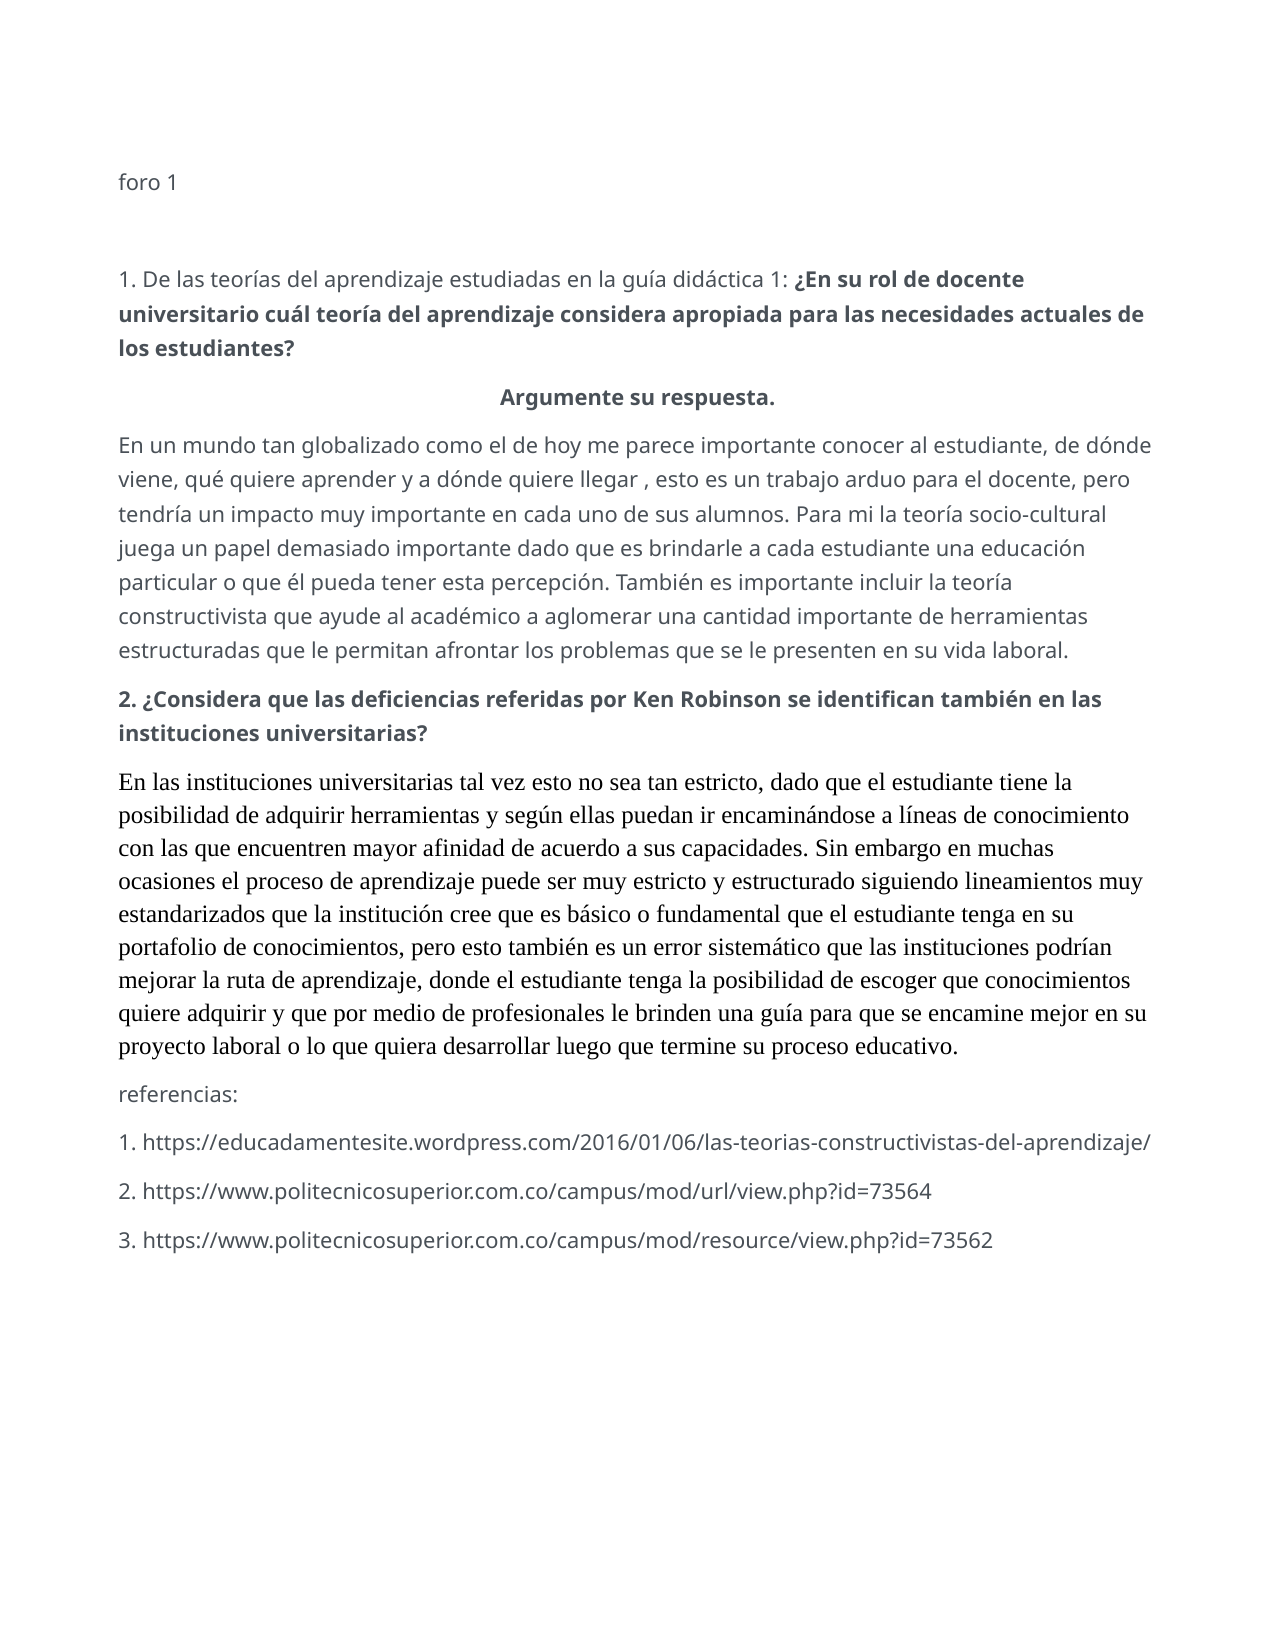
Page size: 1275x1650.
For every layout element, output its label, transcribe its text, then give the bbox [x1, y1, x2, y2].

text 3. https://www.politecnicosuperior.com.co/campus/mod/resource/view.php?id=73562 [118, 1225, 1157, 1255]
text foro 1 [118, 167, 1157, 197]
text referencias: [118, 1079, 1157, 1108]
text En las instituciones universitarias tal vez esto no sea tan estricto, dado que el estudiante tiene la posibilidad de adquirir herramientas y según ellas puedan ir encaminándose a líneas de conocimiento con las que encuentren mayor afinidad de acuerdo a sus capacidades. Sin embargo en muchas ocasiones el proceso de aprendizaje puede ser muy estricto y estructurado siguiendo lineamientos muy estandarizados que la institución cree que es básico o fundamental que el estudiante tenga en su portafolio de conocimientos, pero esto también es un error sistemático que las instituciones podrían mejorar la ruta de aprendizaje, donde el estudiante tenga la posibilidad de escoger que conocimientos quiere adquirir y que por medio de profesionales le brinden una guía para que se encamine mejor en su proyecto laboral o lo que quiera desarrollar luego que termine su proceso educativo. [118, 767, 1157, 1060]
text Argumente su respuesta. [118, 381, 1157, 411]
text 2. ¿Considera que las deficiencias referidas por Ken Robinson se identifican también en las instituciones universitarias? [118, 684, 1157, 748]
text 1. https://educadamentesite.wordpress.com/2016/01/06/las-teorias-constructivistas-del-aprendizaje/ [118, 1127, 1157, 1157]
text 2. https://www.politecnicosuperior.com.co/campus/mod/url/view.php?id=73564 [118, 1176, 1157, 1206]
text 1. De las teorías del aprendizaje estudiadas en la guía didáctica 1: ¿En su rol de docente universitario cuál teoría del aprendizaje considera apropiada para las necesidades actuales de los estudiantes? [118, 264, 1157, 362]
text En un mundo tan globalizado como el de hoy me parece importante conocer al estudiante, de dónde viene, qué quiere aprender y a dónde quiere llegar , esto es un trabajo arduo para el docente, pero tendría un impacto muy importante en cada uno de sus alumnos. Para mi la teoría socio-cultural juega un papel demasiado importante dado que es brindarle a cada estudiante una educación particular o que él pueda tener esta percepción. También es importante incluir la teoría constructivista que ayude al académico a aglomerar una cantidad importante de herramientas estructuradas que le permitan afrontar los problemas que se le presenten en su vida laboral. [118, 430, 1157, 665]
